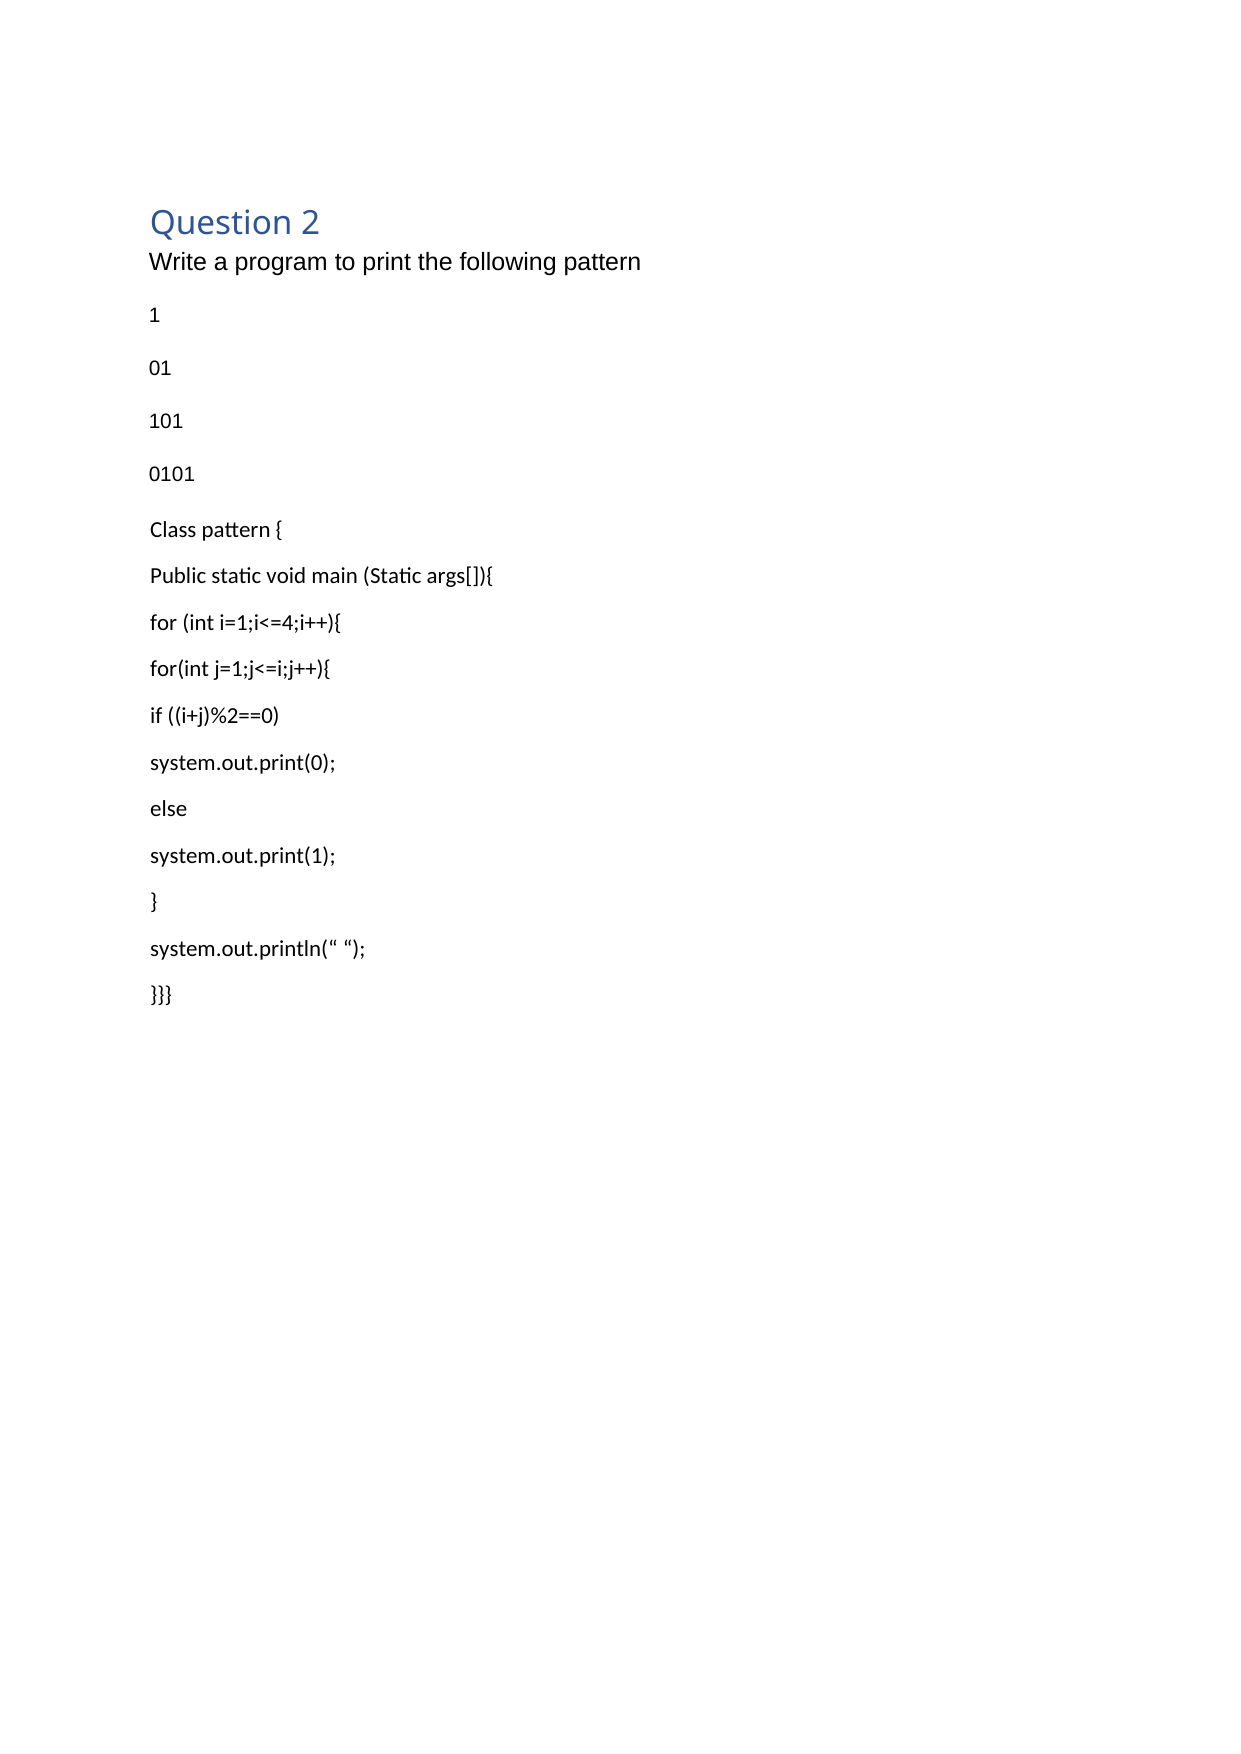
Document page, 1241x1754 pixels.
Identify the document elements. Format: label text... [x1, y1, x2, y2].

text else [150, 794, 1090, 822]
text for (int i=1;i<=4;i++){ [150, 608, 1090, 636]
text for(int j=1;j<=i;j++){ [150, 654, 1090, 683]
subtitle Question 2 [149, 150, 1090, 244]
text 101 [148, 409, 1090, 433]
text system.out.print(0); [150, 748, 1090, 776]
text 0101 [148, 462, 1090, 486]
text 01 [148, 356, 1090, 380]
text system.out.println(“ “); [150, 934, 1090, 962]
text }}} [150, 981, 1090, 1008]
text if ((i+j)%2==0) [150, 701, 1090, 729]
text Class pattern { [150, 515, 1090, 543]
text Public static void main (Static args[]){ [150, 561, 1090, 589]
text system.out.print(1); [150, 841, 1090, 869]
text } [150, 887, 1090, 915]
text Write a program to print the following pattern [148, 247, 1090, 276]
text 1 [148, 303, 1090, 327]
